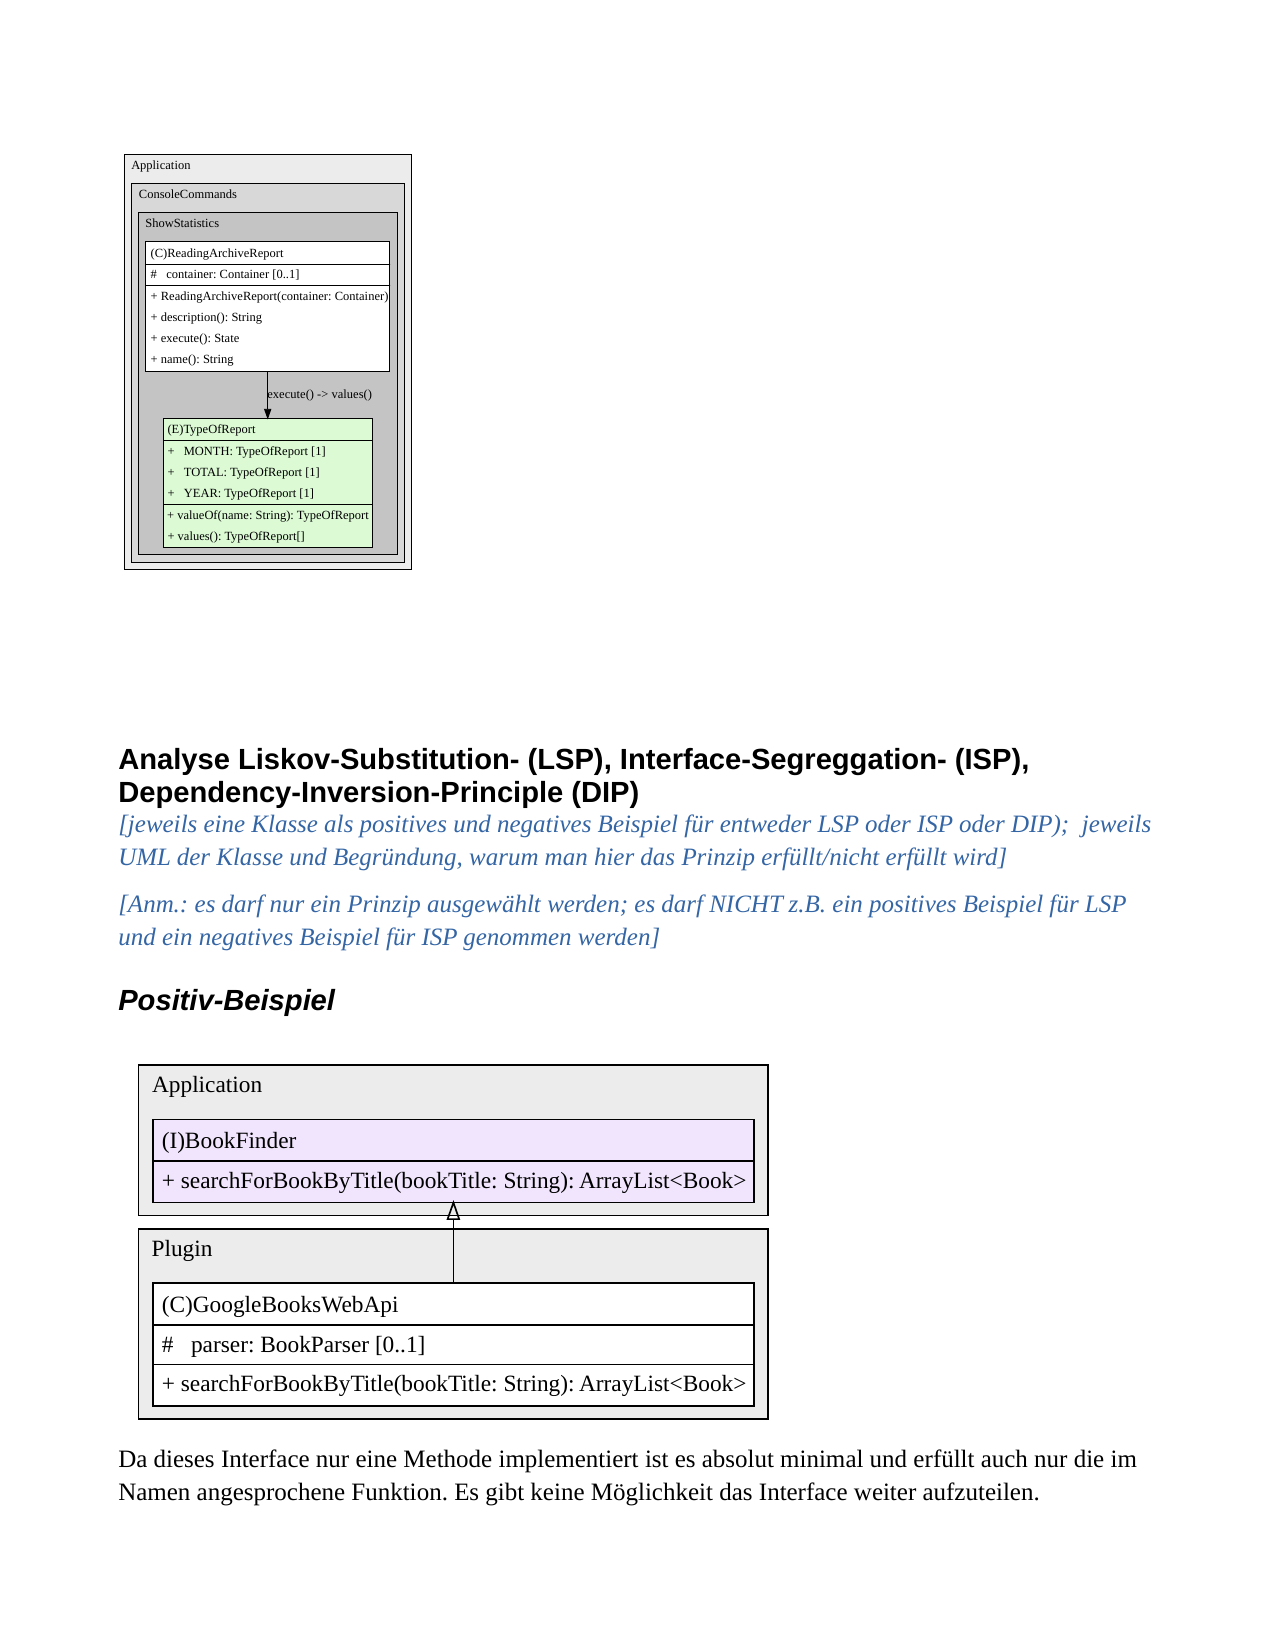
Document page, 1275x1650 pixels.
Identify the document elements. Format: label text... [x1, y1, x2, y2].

subtitle Analyse Liskov-Substitution- (LSP), Interface-Segreggation- (ISP), Dependency-Inversion-Principle (DIP) [118, 742, 1157, 809]
text [jeweils eine Klasse als positives und negatives Beispiel für entweder LSP oder ISP oder DIP); jeweils UML der Klasse und Begründung, warum man hier das Prinzip erfüllt/nicht erfüllt wird] [118, 809, 1157, 871]
text Da dieses Interface nur eine Methode implementiert ist es absolut minimal und erfüllt auch nur die im Namen angesprochene Funktion. Es gibt keine Möglichkeit das Interface weiter aufzuteilen. [118, 1016, 1157, 1506]
text [Anm.: es darf nur ein Prinzip ausgewählt werden; es darf NICHT z.B. ein positives Beispiel für LSP und ein negatives Beispiel für ISP genommen werden] [118, 889, 1157, 951]
subtitle Positiv-Beispiel [118, 983, 1157, 1016]
